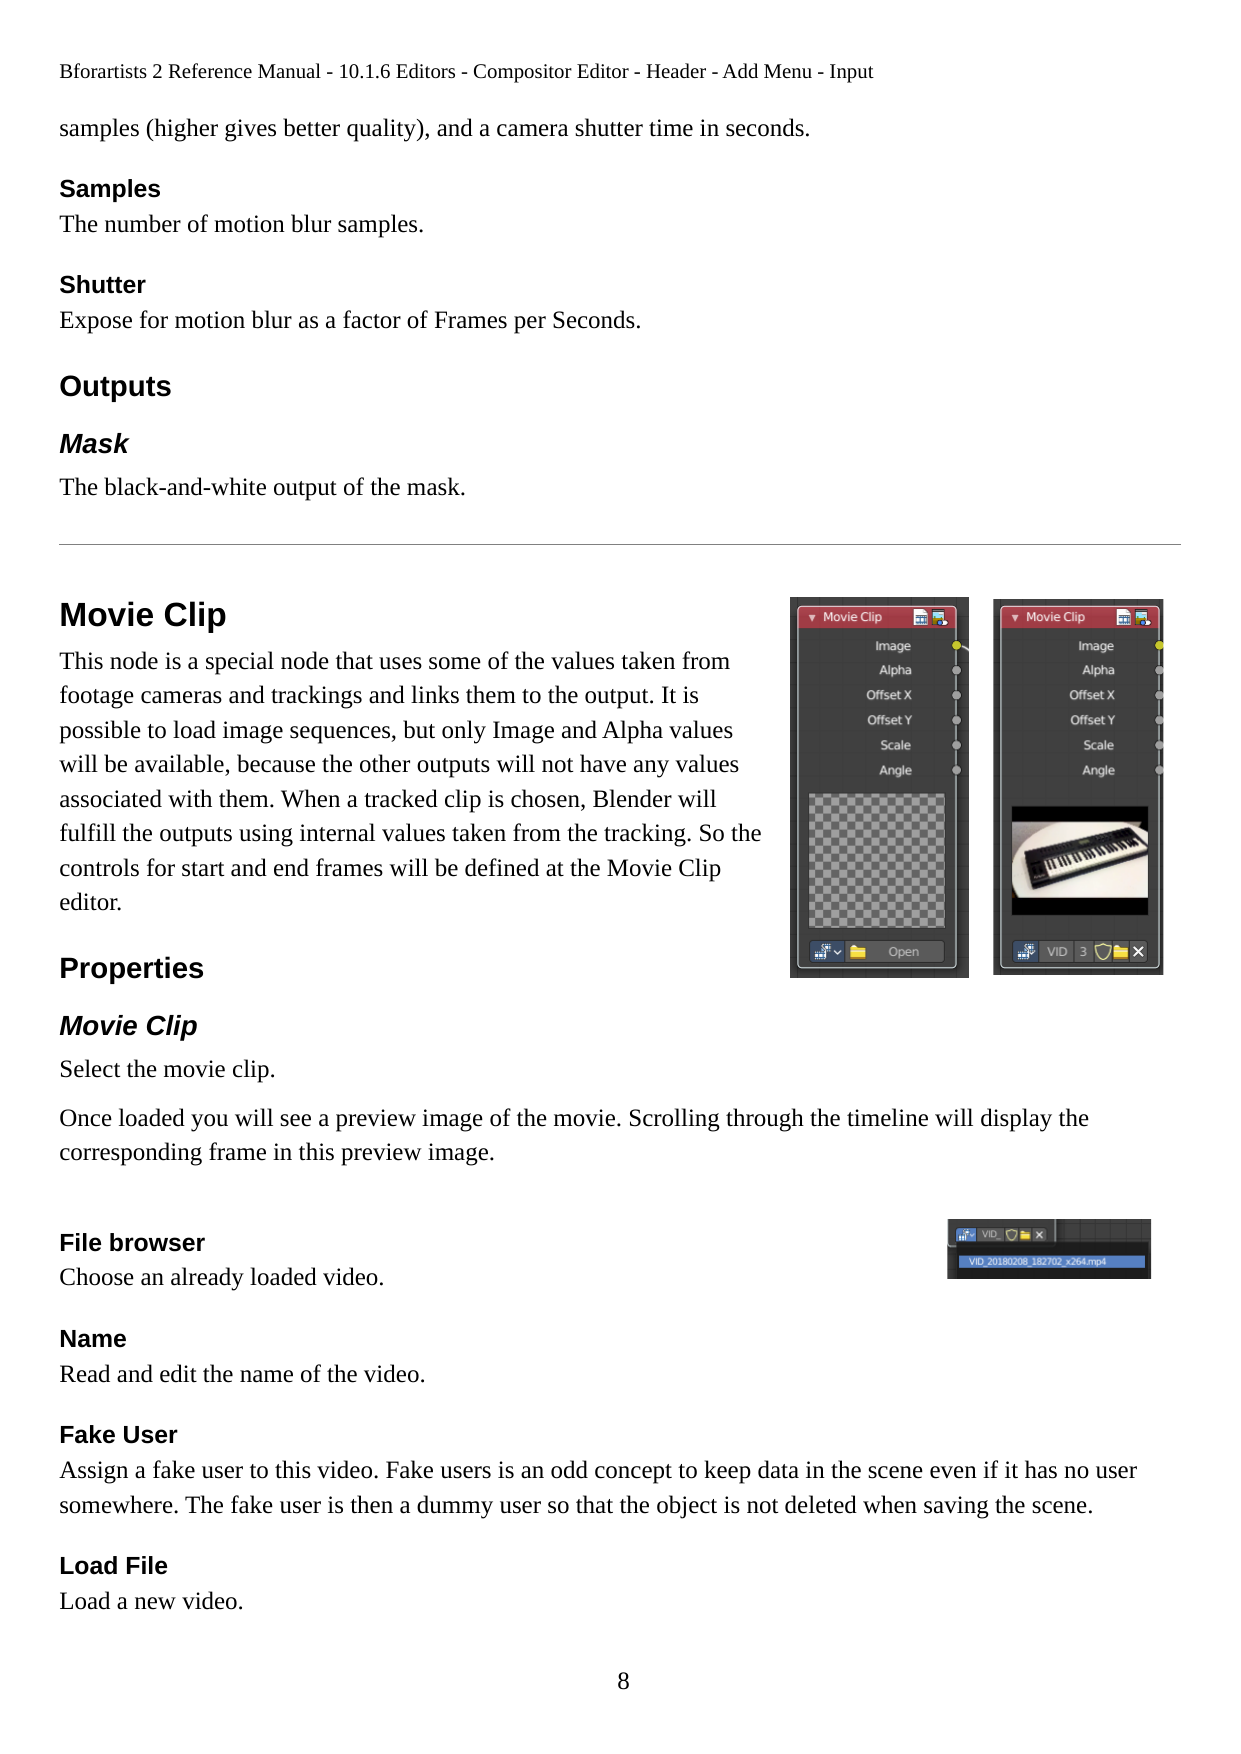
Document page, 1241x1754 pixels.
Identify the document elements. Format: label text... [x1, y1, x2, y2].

subtitle Samples [59, 174, 1181, 203]
picture [947, 1219, 1152, 1279]
subtitle File browser [59, 1228, 947, 1256]
text Select the movie clip. [59, 1054, 1181, 1083]
subtitle [1152, 1228, 1181, 1256]
subtitle Mask [59, 428, 1181, 459]
subtitle Movie Clip [59, 1009, 1181, 1041]
text The number of motion blur samples. [59, 209, 1181, 238]
text This node is a special node that uses some of the values taken from footage cameras and trackings and links them to the output. It is possible to load image sequences, but only Image and Alpha values will be available, because the other outputs will not have any values associated with them. When a tracked clip is chosen, Blender will fulfill the outputs using internal values taken from the tracking. So the controls for start and end frames will be defined at the Movie Clip editor. [59, 646, 790, 916]
text Expose for motion blur as a factor of Frames per Seconds. [59, 305, 1181, 334]
text The black-and-white output of the mask. [59, 472, 1181, 501]
text Once loaded you will see a preview image of the movie. Scrolling through the timeline will display the corresponding frame in this preview image. [59, 1103, 1181, 1166]
subtitle Fake User [59, 1420, 1181, 1449]
text Assign a fake user to this video. Fake users is an odd concept to keep data in the scene even if it has no user somewhere. The fake user is then a dummy user so that the object is not deleted when saving the scene. [59, 1455, 1181, 1518]
picture [993, 599, 1164, 975]
subtitle Movie Clip [59, 594, 1181, 633]
text Load a new video. [59, 1586, 1181, 1615]
subtitle Outputs [59, 369, 1181, 403]
text Read and edit the name of the video. [59, 1359, 1181, 1388]
subtitle Properties [59, 951, 1181, 984]
subtitle Load File [59, 1551, 1181, 1580]
text samples (higher gives better quality), and a camera shutter time in seconds. [59, 113, 1181, 141]
picture [790, 597, 969, 978]
text Choose an already loaded video. [59, 1262, 1181, 1291]
subtitle Shutter [59, 271, 1181, 299]
subtitle Name [59, 1324, 1181, 1353]
